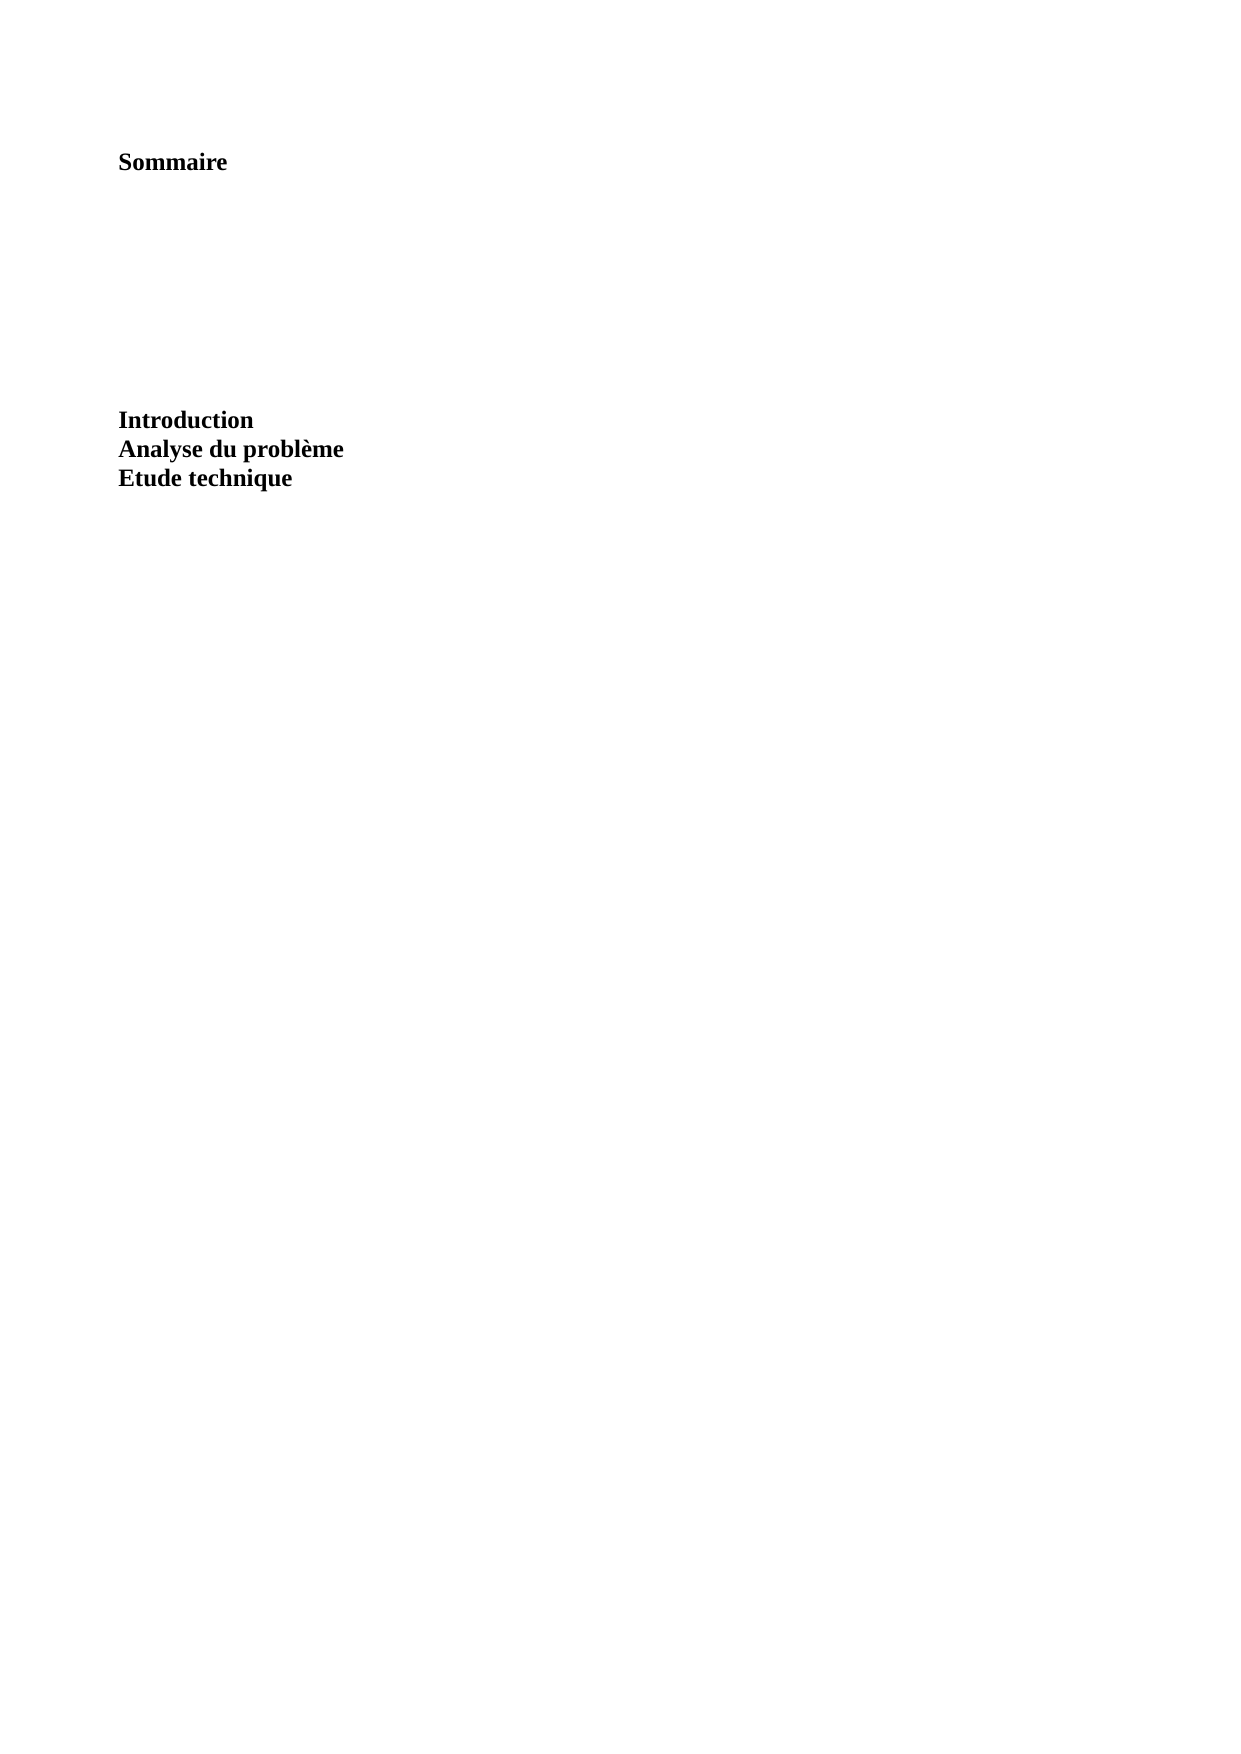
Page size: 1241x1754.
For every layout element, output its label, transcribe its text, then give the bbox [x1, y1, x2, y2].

text Sommaire [118, 147, 1122, 176]
text Analyse du problème [118, 434, 1122, 463]
text Introduction [118, 406, 1122, 434]
text Etude technique [118, 463, 1122, 492]
